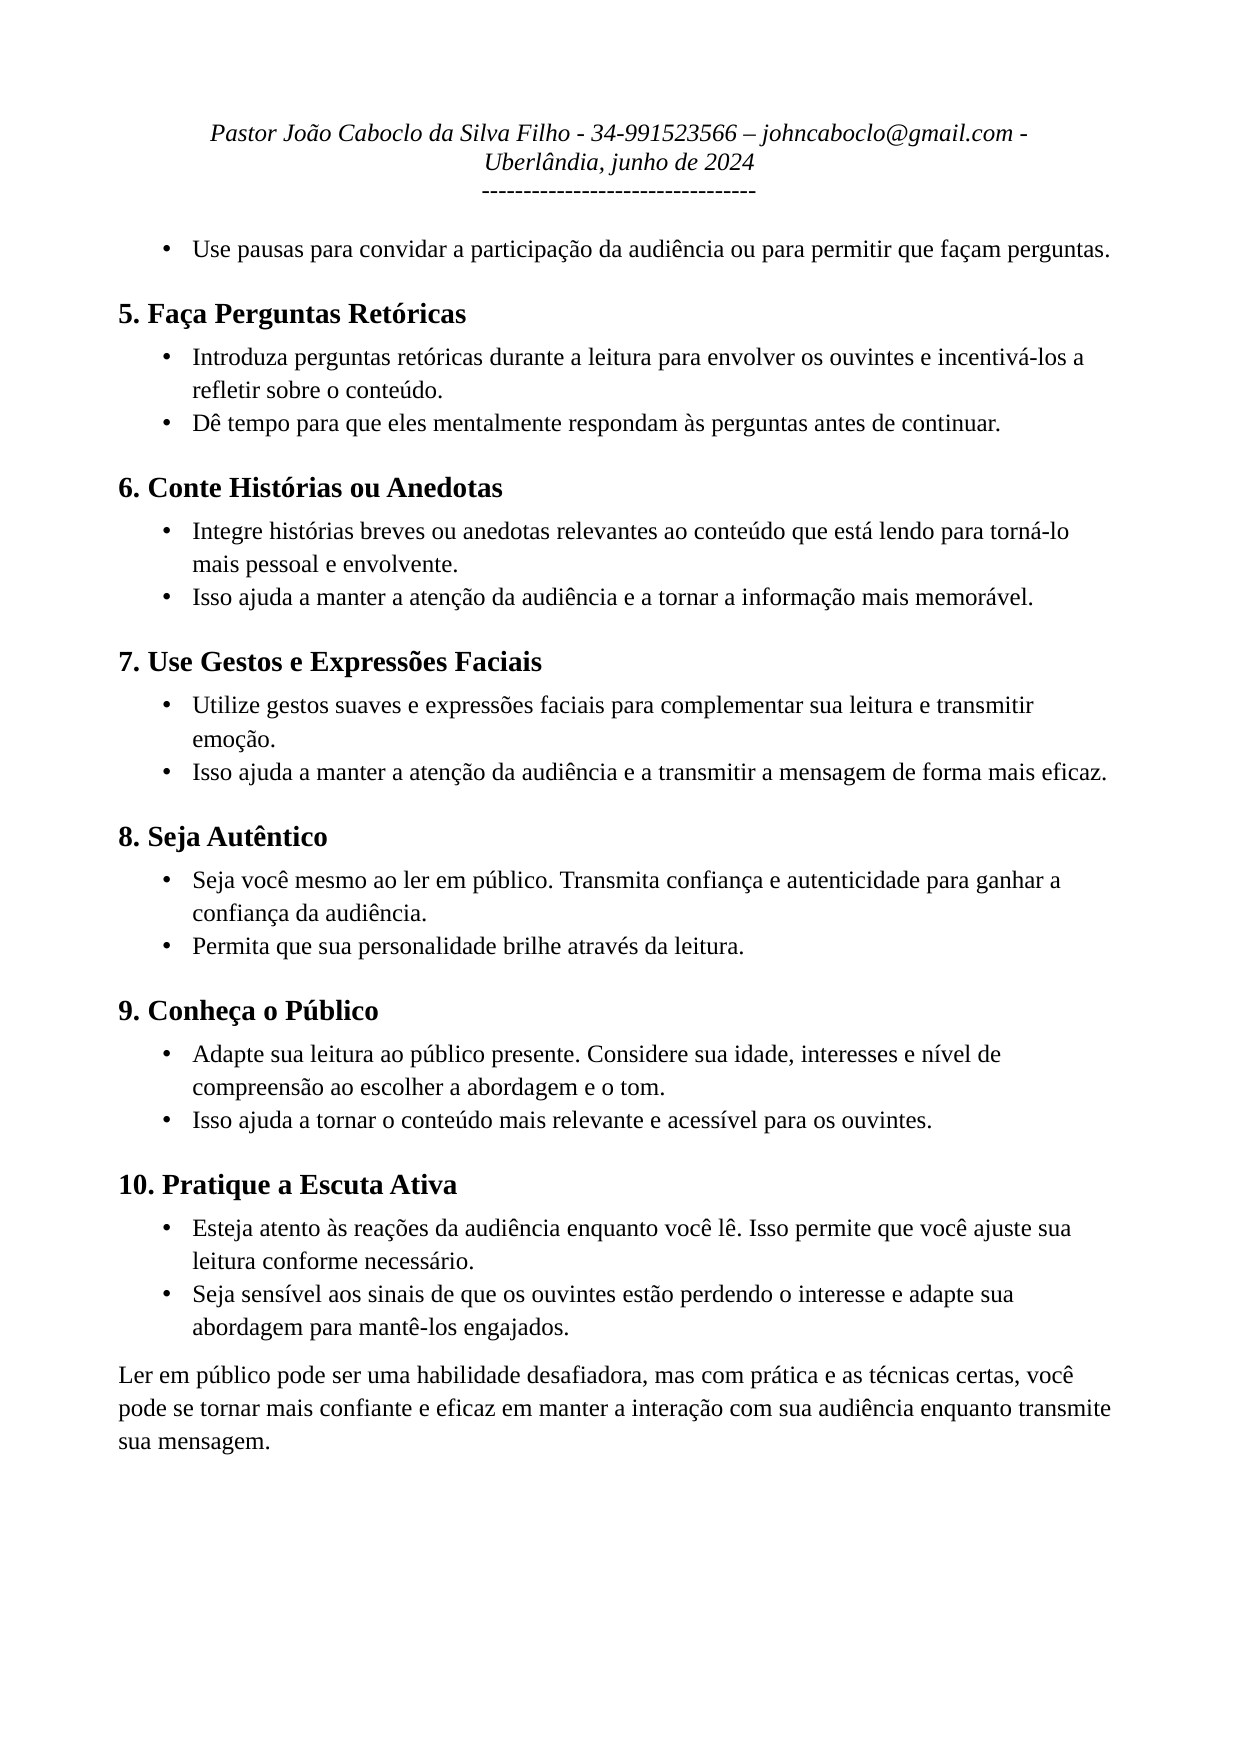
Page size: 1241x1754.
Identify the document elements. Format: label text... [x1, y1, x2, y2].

list Permita que sua personalidade brilhe através da leitura. [162, 931, 1122, 960]
list Seja você mesmo ao ler em público. Transmita confiança e autenticidade para ganhar a confiança da audiência. [162, 865, 1122, 927]
list Use pausas para convidar a participação da audiência ou para permitir que façam perguntas. [162, 234, 1122, 263]
subtitle 5. Faça Perguntas Retóricas [118, 296, 1122, 329]
list Esteja atento às reações da audiência enquanto você lê. Isso permite que você ajuste sua leitura conforme necessário. [162, 1213, 1122, 1275]
subtitle 10. Pratique a Escuta Ativa [118, 1167, 1122, 1201]
text Ler em público pode ser uma habilidade desafiadora, mas com prática e as técnicas certas, você pode se tornar mais confiante e eficaz em manter a interação com sua audiência enquanto transmite sua mensagem. [118, 1360, 1122, 1455]
subtitle 8. Seja Autêntico [118, 819, 1122, 852]
list Seja sensível aos sinais de que os ouvintes estão perdendo o interesse e adapte sua abordagem para mantê-los engajados. [162, 1279, 1122, 1341]
subtitle 6. Conte Histórias ou Anedotas [118, 470, 1122, 504]
list Adapte sua leitura ao público presente. Considere sua idade, interesses e nível de compreensão ao escolher a abordagem e o tom. [162, 1039, 1122, 1101]
list Utilize gestos suaves e expressões faciais para complementar sua leitura e transmitir emoção. [162, 691, 1122, 752]
list Dê tempo para que eles mentalmente respondam às perguntas antes de continuar. [162, 408, 1122, 437]
list Integre histórias breves ou anedotas relevantes ao conteúdo que está lendo para torná-lo mais pessoal e envolvente. [162, 516, 1122, 578]
list Isso ajuda a manter a atenção da audiência e a tornar a informação mais memorável. [162, 582, 1122, 611]
subtitle 9. Conheça o Público [118, 993, 1122, 1027]
list Introduza perguntas retóricas durante a leitura para envolver os ouvintes e incentivá-los a refletir sobre o conteúdo. [162, 342, 1122, 404]
list Isso ajuda a manter a atenção da audiência e a transmitir a mensagem de forma mais eficaz. [162, 757, 1122, 785]
list Isso ajuda a tornar o conteúdo mais relevante e acessível para os ouvintes. [162, 1105, 1122, 1134]
subtitle 7. Use Gestos e Expressões Faciais [118, 644, 1122, 678]
